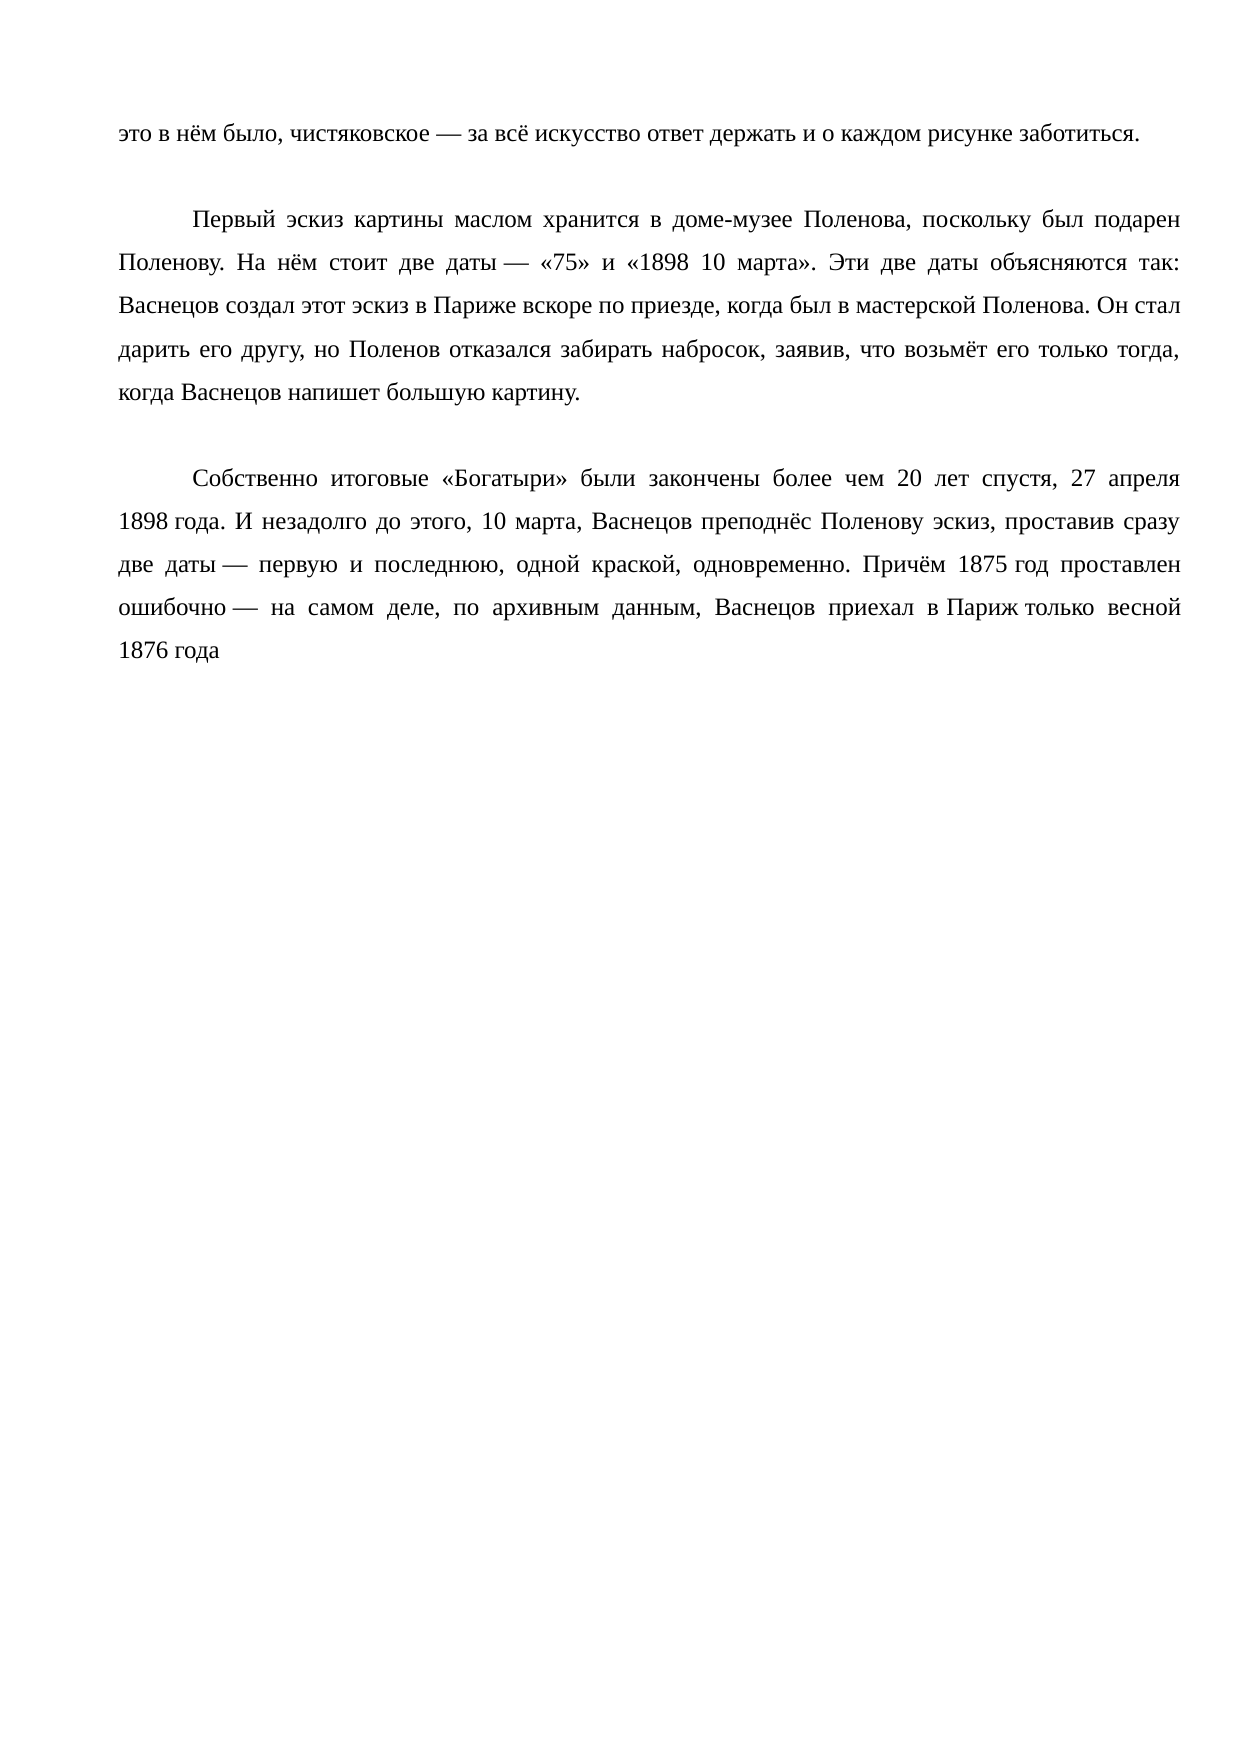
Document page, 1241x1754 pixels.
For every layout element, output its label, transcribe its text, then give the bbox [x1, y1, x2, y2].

text Первый эскиз картины маслом хранится в доме-музее Поленова, поскольку был подарен Поленову. На нём стоит две даты — «75» и «1898 10 марта». Эти две даты объясняются так: Васнецов создал этот эскиз в Париже вскоре по приезде, когда был в мастерской Поленова. Он стал дарить его другу, но Поленов отказался забирать набросок, заявив, что возьмёт его только тогда, когда Васнецов напишет большую картину. [118, 204, 1181, 406]
text это в нём было, чистяковское — за всё искусство ответ держать и о каждом рисунке заботиться. [118, 118, 1181, 147]
text Собственно итоговые «Богатыри» были закончены более чем 20 лет спустя, 27 апреля 1898 года. И незадолго до этого, 10 марта, Васнецов преподнёс Поленову эскиз, проставив сразу две даты — первую и последнюю, одной краской, одновременно. Причём 1875 год проставлен ошибочно — на самом деле, по архивным данным, Васнецов приехал в Париж только весной 1876 года [118, 463, 1181, 664]
